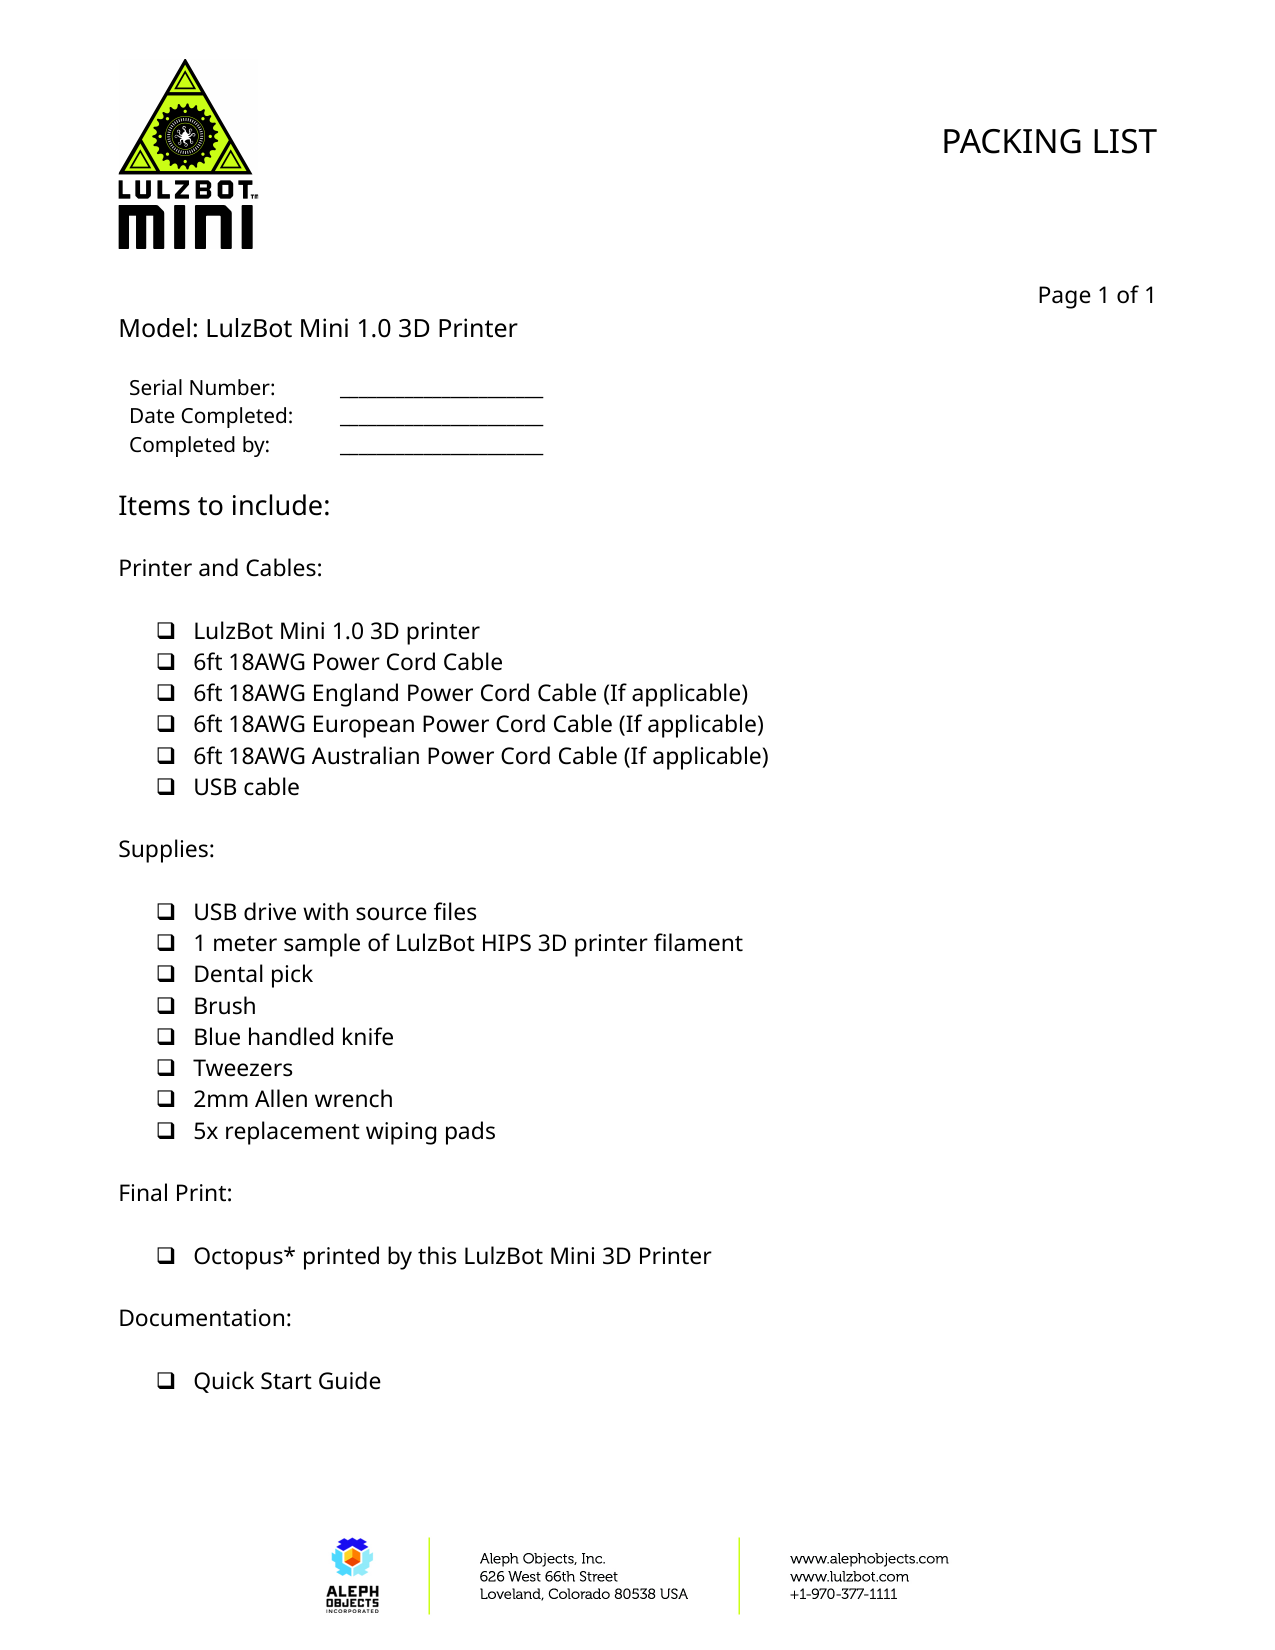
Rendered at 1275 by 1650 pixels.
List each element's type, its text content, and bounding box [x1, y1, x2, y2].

text Printer and Cables: [118, 552, 1157, 583]
list 5x replacement wiping pads [156, 1115, 1157, 1146]
text Serial Number: ______________________ [118, 373, 1157, 402]
list Tweezers [156, 1052, 1157, 1083]
text Page 1 of 1 [118, 279, 1157, 311]
text Documentation: [118, 1302, 1176, 1333]
text Items to include: [118, 487, 1157, 524]
list Blue handled knife [156, 1021, 1157, 1052]
list Dental pick [156, 958, 1157, 990]
list USB cable [156, 771, 1157, 802]
list USB drive with source files [156, 896, 1157, 927]
text Supplies: [118, 833, 1176, 865]
list LulzBot Mini 1.0 3D printer [156, 615, 1176, 646]
picture [118, 59, 259, 249]
list Brush [156, 990, 1157, 1021]
list Octopus* printed by this LulzBot Mini 3D Printer [156, 1240, 1157, 1271]
list Quick Start Guide [156, 1365, 1157, 1396]
list 6ft 18AWG European Power Cord Cable (If applicable) [156, 708, 1157, 740]
list 2mm Allen wrench [156, 1083, 1157, 1115]
picture [0, 1500, 1275, 1650]
list 6ft 18AWG Power Cord Cable [156, 646, 1157, 677]
text Final Print: [118, 1177, 1157, 1208]
list 6ft 18AWG England Power Cord Cable (If applicable) [156, 677, 1157, 708]
text Completed by: ______________________ [118, 430, 1157, 458]
text Date Completed: ______________________ [118, 402, 1157, 430]
list 1 meter sample of LulzBot HIPS 3D printer filament [156, 927, 1157, 958]
list 6ft 18AWG Australian Power Cord Cable (If applicable) [156, 740, 1157, 771]
text Model: LulzBot Mini 1.0 3D Printer [118, 311, 1157, 345]
